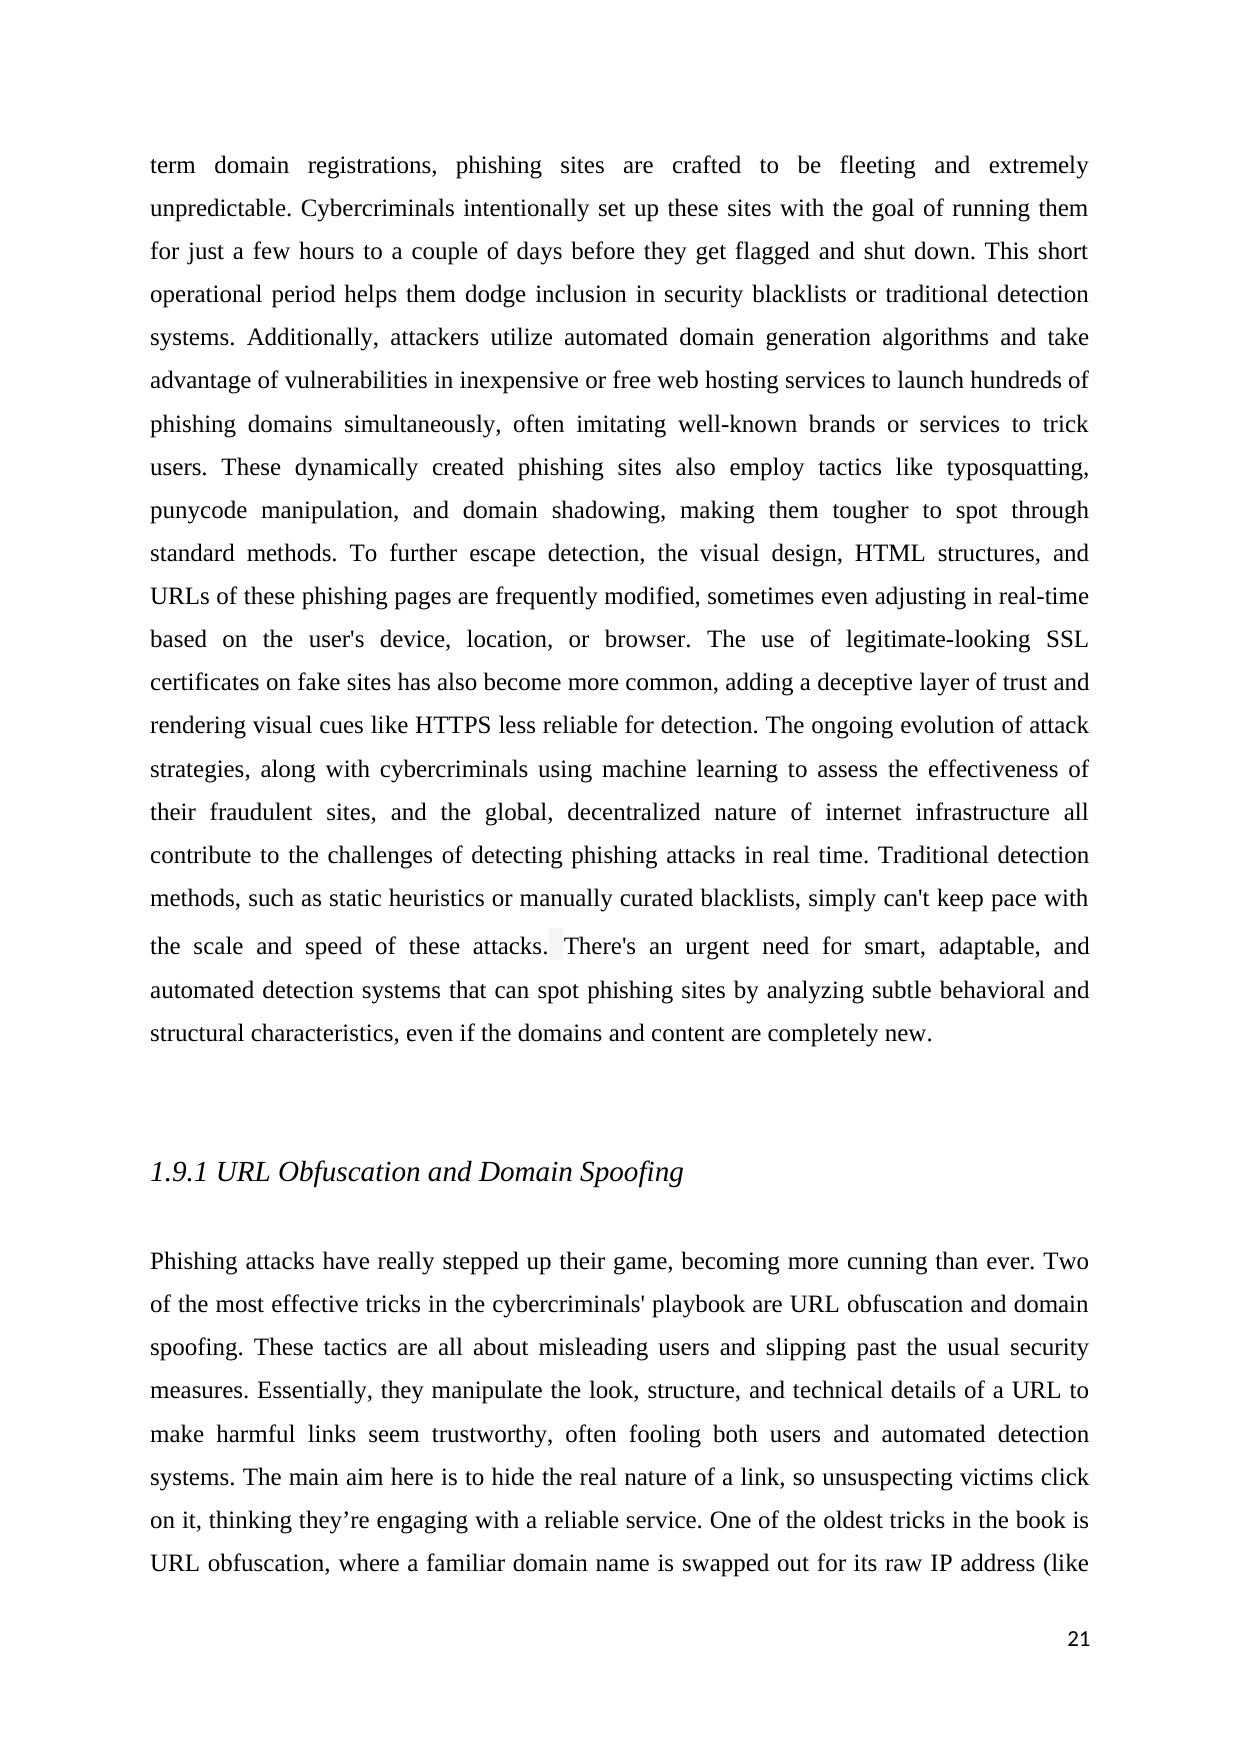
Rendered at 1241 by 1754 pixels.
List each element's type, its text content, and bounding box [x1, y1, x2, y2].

text 1.9.1 URL Obfuscation and Domain Spoofing [150, 1154, 1090, 1188]
text term domain registrations, phishing sites are crafted to be fleeting and extremely unpredictable. Cybercriminals intentionally set up these sites with the goal of running them for just a few hours to a couple of days before they get flagged and shut down. This short operational period helps them dodge inclusion in security blacklists or traditional detection systems. Additionally, attackers utilize automated domain generation algorithms and take advantage of vulnerabilities in inexpensive or free web hosting services to launch hundreds of phishing domains simultaneously, often imitating well-known brands or services to trick users. These dynamically created phishing sites also employ tactics like typosquatting, punycode manipulation, and domain shadowing, making them tougher to spot through standard methods. To further escape detection, the visual design, HTML structures, and URLs of these phishing pages are frequently modified, sometimes even adjusting in real-time based on the user's device, location, or browser. The use of legitimate-looking SSL certificates on fake sites has also become more common, adding a deceptive layer of trust and rendering visual cues like HTTPS less reliable for detection. The ongoing evolution of attack strategies, along with cybercriminals using machine learning to assess the effectiveness of their fraudulent sites, and the global, decentralized nature of internet infrastructure all contribute to the challenges of detecting phishing attacks in real time. Traditional detection methods, such as static heuristics or manually curated blacklists, simply can't keep pace with the scale and speed of these attacks. There's an urgent need for smart, adaptable, and automated detection systems that can spot phishing sites by analyzing subtle behavioral and structural characteristics, even if the domains and content are completely new. [150, 150, 1090, 1047]
text Phishing attacks have really stepped up their game, becoming more cunning than ever. Two of the most effective tricks in the cybercriminals' playbook are URL obfuscation and domain spoofing. These tactics are all about misleading users and slipping past the usual security measures. Essentially, they manipulate the look, structure, and technical details of a URL to make harmful links seem trustworthy, often fooling both users and automated detection systems. The main aim here is to hide the real nature of a link, so unsuspecting victims click on it, thinking they’re engaging with a reliable service. One of the oldest tricks in the book is URL obfuscation, where a familiar domain name is swapped out for its raw IP address (like [150, 1246, 1090, 1577]
